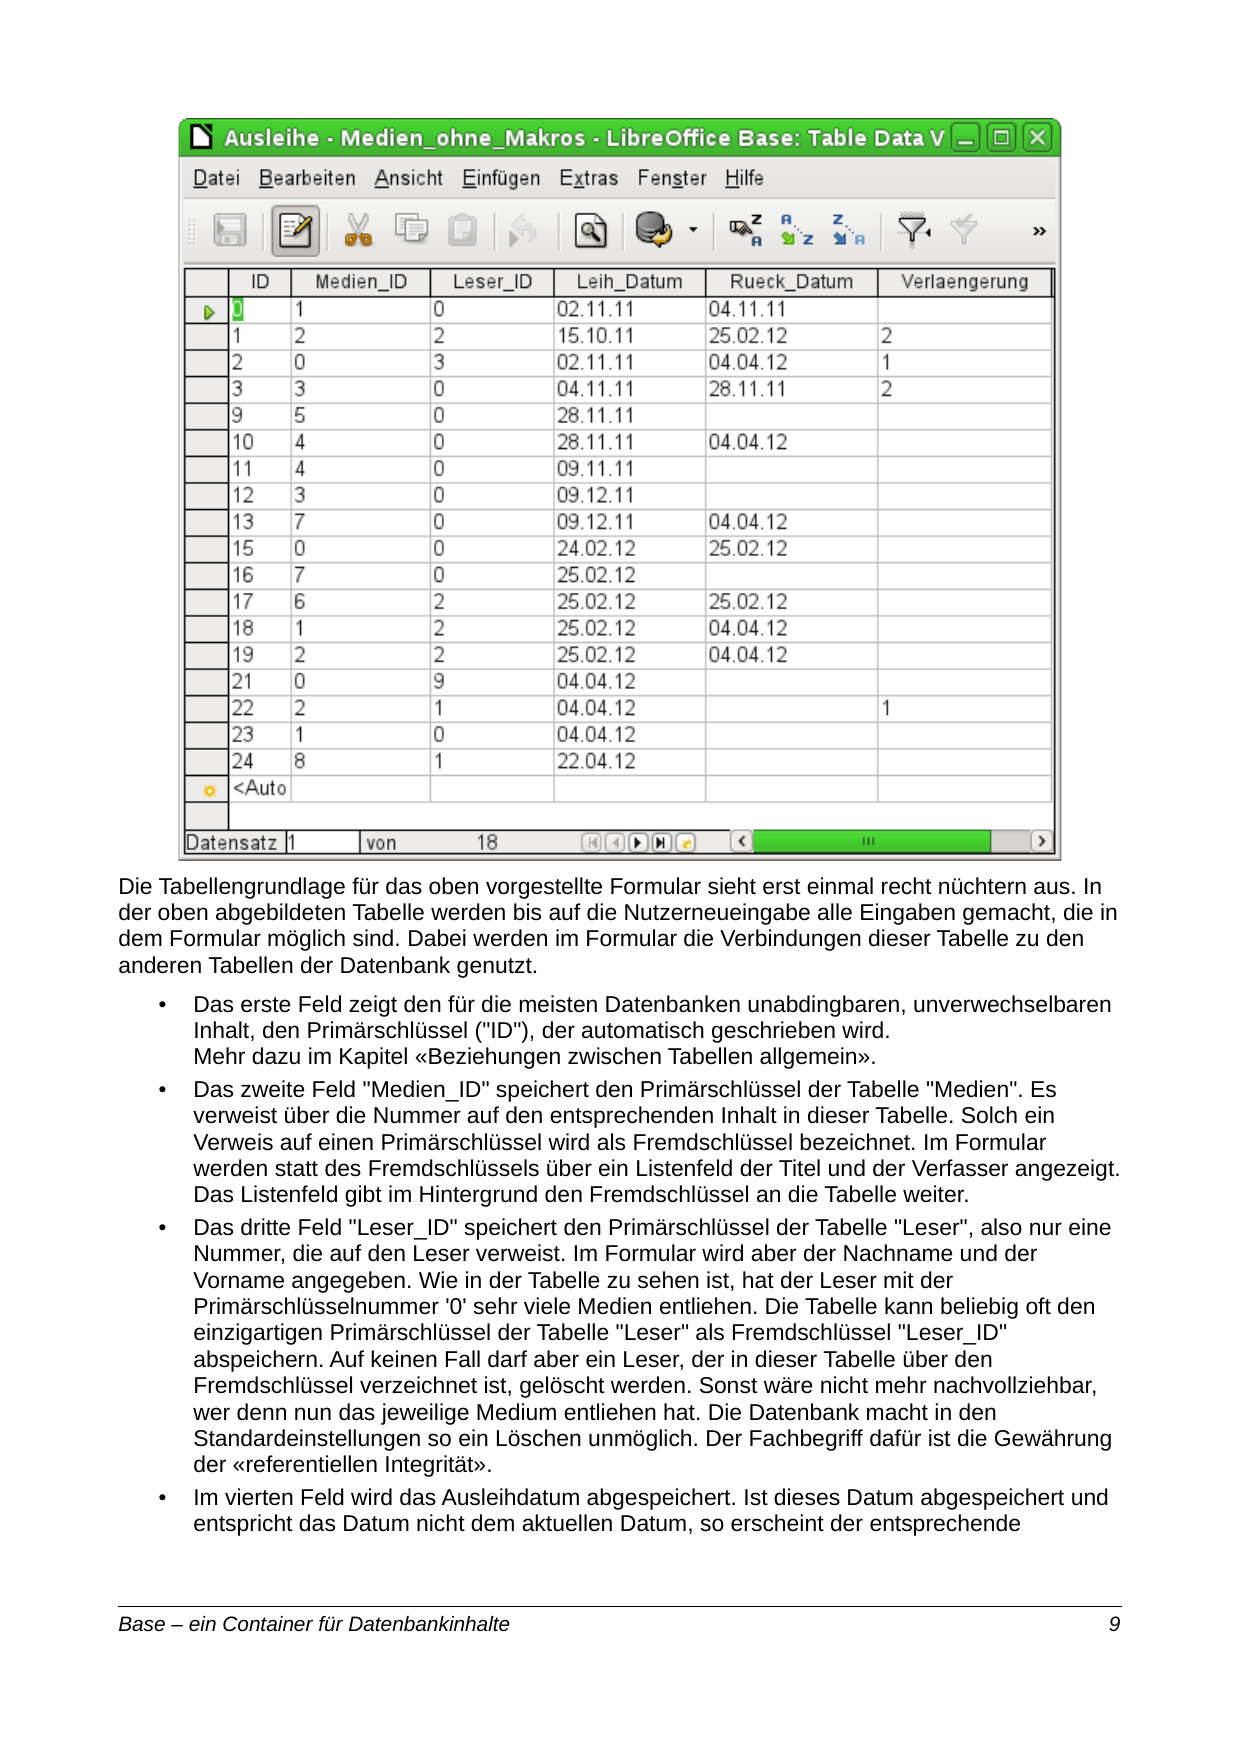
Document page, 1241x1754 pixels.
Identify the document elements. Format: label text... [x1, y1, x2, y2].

list Das erste Feld zeigt den für die meisten Datenbanken unabdingbaren, unverwechselbaren Inhalt, den Primärschlüssel ("ID"), der automatisch geschrieben wird. Mehr dazu im Kapitel «Beziehungen zwischen Tabellen allgemein». [156, 991, 1122, 1070]
list Das zweite Feld "Medien_ID" speichert den Primärschlüssel der Tabelle "Medien". Es verweist über die Nummer auf den entsprechenden Inhalt in dieser Tabelle. Solch ein Verweis auf einen Primärschlüssel wird als Fremdschlüssel bezeichnet. Im Formular werden statt des Fremdschlüssels über ein Listenfeld der Titel und der Verfasser angezeigt. Das Listenfeld gibt im Hintergrund den Fremdschlüssel an die Tabelle weiter. [156, 1076, 1122, 1208]
text Die Tabellengrundlage für das oben vorgestellte Formular sieht erst einmal recht nüchtern aus. In der oben abgebildeten Tabelle werden bis auf die Nutzerneueingabe alle Eingaben gemacht, die in dem Formular möglich sind. Dabei werden im Formular die Verbindungen dieser Tabelle zu den anderen Tabellen der Datenbank genutzt. [118, 873, 1122, 978]
list Das dritte Feld "Leser_ID" speichert den Primärschlüssel der Tabelle "Leser", also nur eine Nummer, die auf den Leser verweist. Im Formular wird aber der Nachname und der Vorname angegeben. Wie in der Tabelle zu sehen ist, hat der Leser mit der Primärschlüsselnummer '0' sehr viele Medien entliehen. Die Tabelle kann beliebig oft den einzigartigen Primärschlüssel der Tabelle "Leser" als Fremdschlüssel "Leser_ID" abspeichern. Auf keinen Fall darf aber ein Leser, der in dieser Tabelle über den Fremdschlüssel verzeichnet ist, gelöscht werden. Sonst wäre nicht mehr nachvollziehbar, wer denn nun das jeweilige Medium entliehen hat. Die Datenbank macht in den Standardeinstellungen so ein Löschen unmöglich. Der Fachbegriff dafür ist die Gewährung der «referentiellen Integrität». [156, 1214, 1122, 1477]
list Im vierten Feld wird das Ausleihdatum abgespeichert. Ist dieses Datum abgespeichert und entspricht das Datum nicht dem aktuellen Datum, so erscheint der entsprechende [156, 1484, 1122, 1536]
picture [178, 118, 1062, 861]
